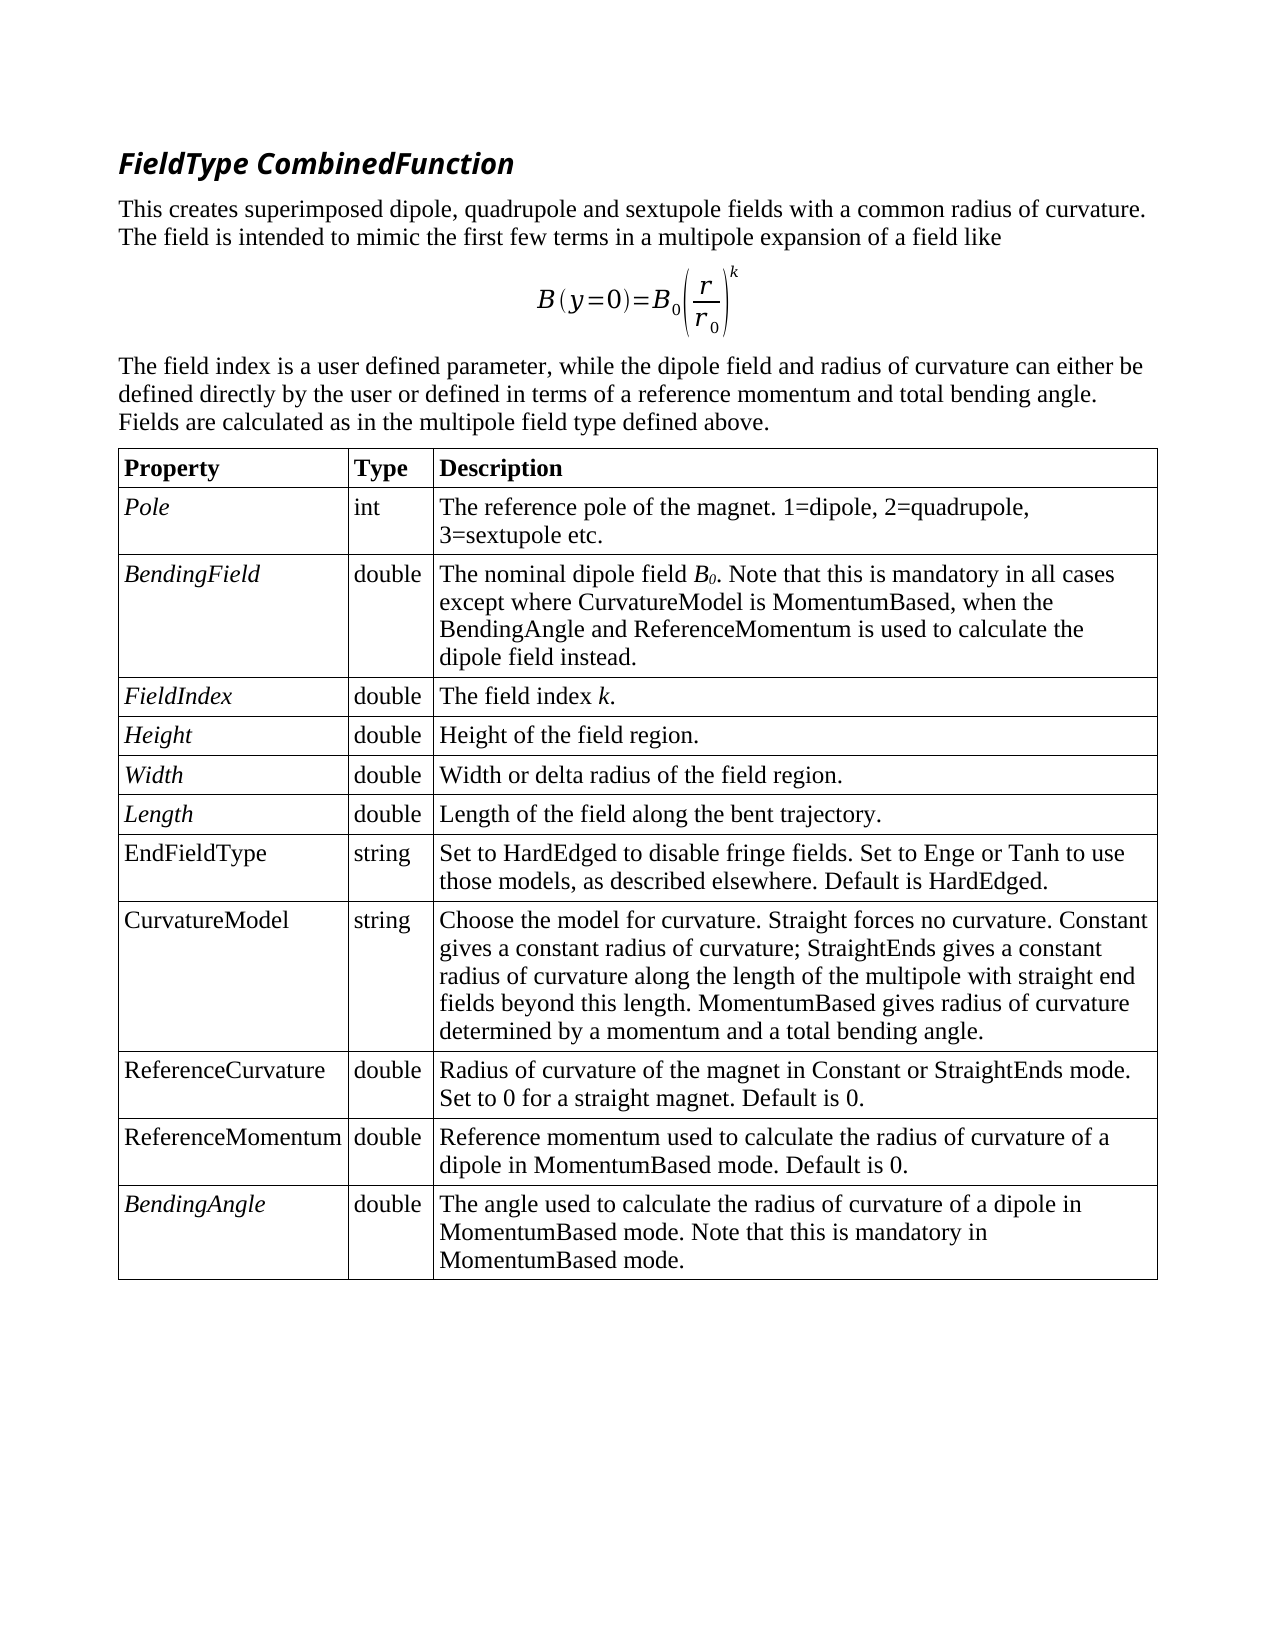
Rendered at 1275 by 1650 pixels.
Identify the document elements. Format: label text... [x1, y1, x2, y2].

table_cell BendingField [119, 555, 348, 677]
table_header Property [119, 449, 348, 487]
table_cell string [349, 835, 433, 901]
table_cell Width or delta radius of the field region. [434, 756, 1157, 794]
table_cell Length [119, 795, 348, 834]
table_cell Length of the field along the bent trajectory. [434, 795, 1157, 834]
table_cell Radius of curvature of the magnet in Constant or StraightEnds mode. Set to 0 for a straight magnet. Default is 0. [434, 1052, 1157, 1118]
table_cell double [349, 678, 433, 716]
table_header Type [349, 449, 433, 487]
table_cell Width [119, 756, 348, 794]
table_cell The reference pole of the magnet. 1=dipole, 2=quadrupole, 3=sextupole etc. [434, 488, 1157, 554]
table_cell double [349, 555, 433, 677]
table_cell ReferenceMomentum [119, 1119, 348, 1185]
table_header Description [434, 449, 1157, 487]
table_cell The angle used to calculate the radius of curvature of a dipole in MomentumBased mode. Note that this is mandatory in MomentumBased mode. [434, 1186, 1157, 1279]
table_cell FieldIndex [119, 678, 348, 716]
table_cell The nominal dipole field B0. Note that this is mandatory in all cases except where CurvatureModel is MomentumBased, when the BendingAngle and ReferenceMomentum is used to calculate the dipole field instead. [434, 555, 1157, 677]
text The field index is a user defined parameter, while the dipole field and radius of curvature can either be defined directly by the user or defined in terms of a reference momentum and total bending angle. Fields are calculated as in the multipole field type defined above. [118, 352, 1157, 435]
text This creates superimposed dipole, quadrupole and sextupole fields with a common radius of curvature. The field is intended to mimic the first few terms in a multipole expansion of a field like [118, 195, 1157, 251]
table_cell Height of the field region. [434, 717, 1157, 755]
table_cell double [349, 795, 433, 834]
table_cell double [349, 756, 433, 794]
table_cell Height [119, 717, 348, 755]
table_cell EndFieldType [119, 835, 348, 901]
table_cell Set to HardEdged to disable fringe fields. Set to Enge or Tanh to use those models, as described elsewhere. Default is HardEdged. [434, 835, 1157, 901]
table_cell double [349, 1052, 433, 1118]
table_cell CurvatureModel [119, 902, 348, 1051]
table_cell The field index k. [434, 678, 1157, 716]
table_cell BendingAngle [119, 1186, 348, 1279]
table_cell int [349, 488, 433, 554]
table_cell string [349, 902, 433, 1051]
table_cell double [349, 717, 433, 755]
table_cell double [349, 1186, 433, 1279]
table_cell Choose the model for curvature. Straight forces no curvature. Constant gives a constant radius of curvature; StraightEnds gives a constant radius of curvature along the length of the multipole with straight end fields beyond this length. MomentumBased gives radius of curvature determined by a momentum and a total bending angle. [434, 902, 1157, 1051]
subtitle FieldType CombinedFunction [118, 143, 1157, 183]
table_cell Reference momentum used to calculate the radius of curvature of a dipole in MomentumBased mode. Default is 0. [434, 1119, 1157, 1185]
table_cell double [349, 1119, 433, 1185]
table_cell Pole [119, 488, 348, 554]
table_cell ReferenceCurvature [119, 1052, 348, 1118]
